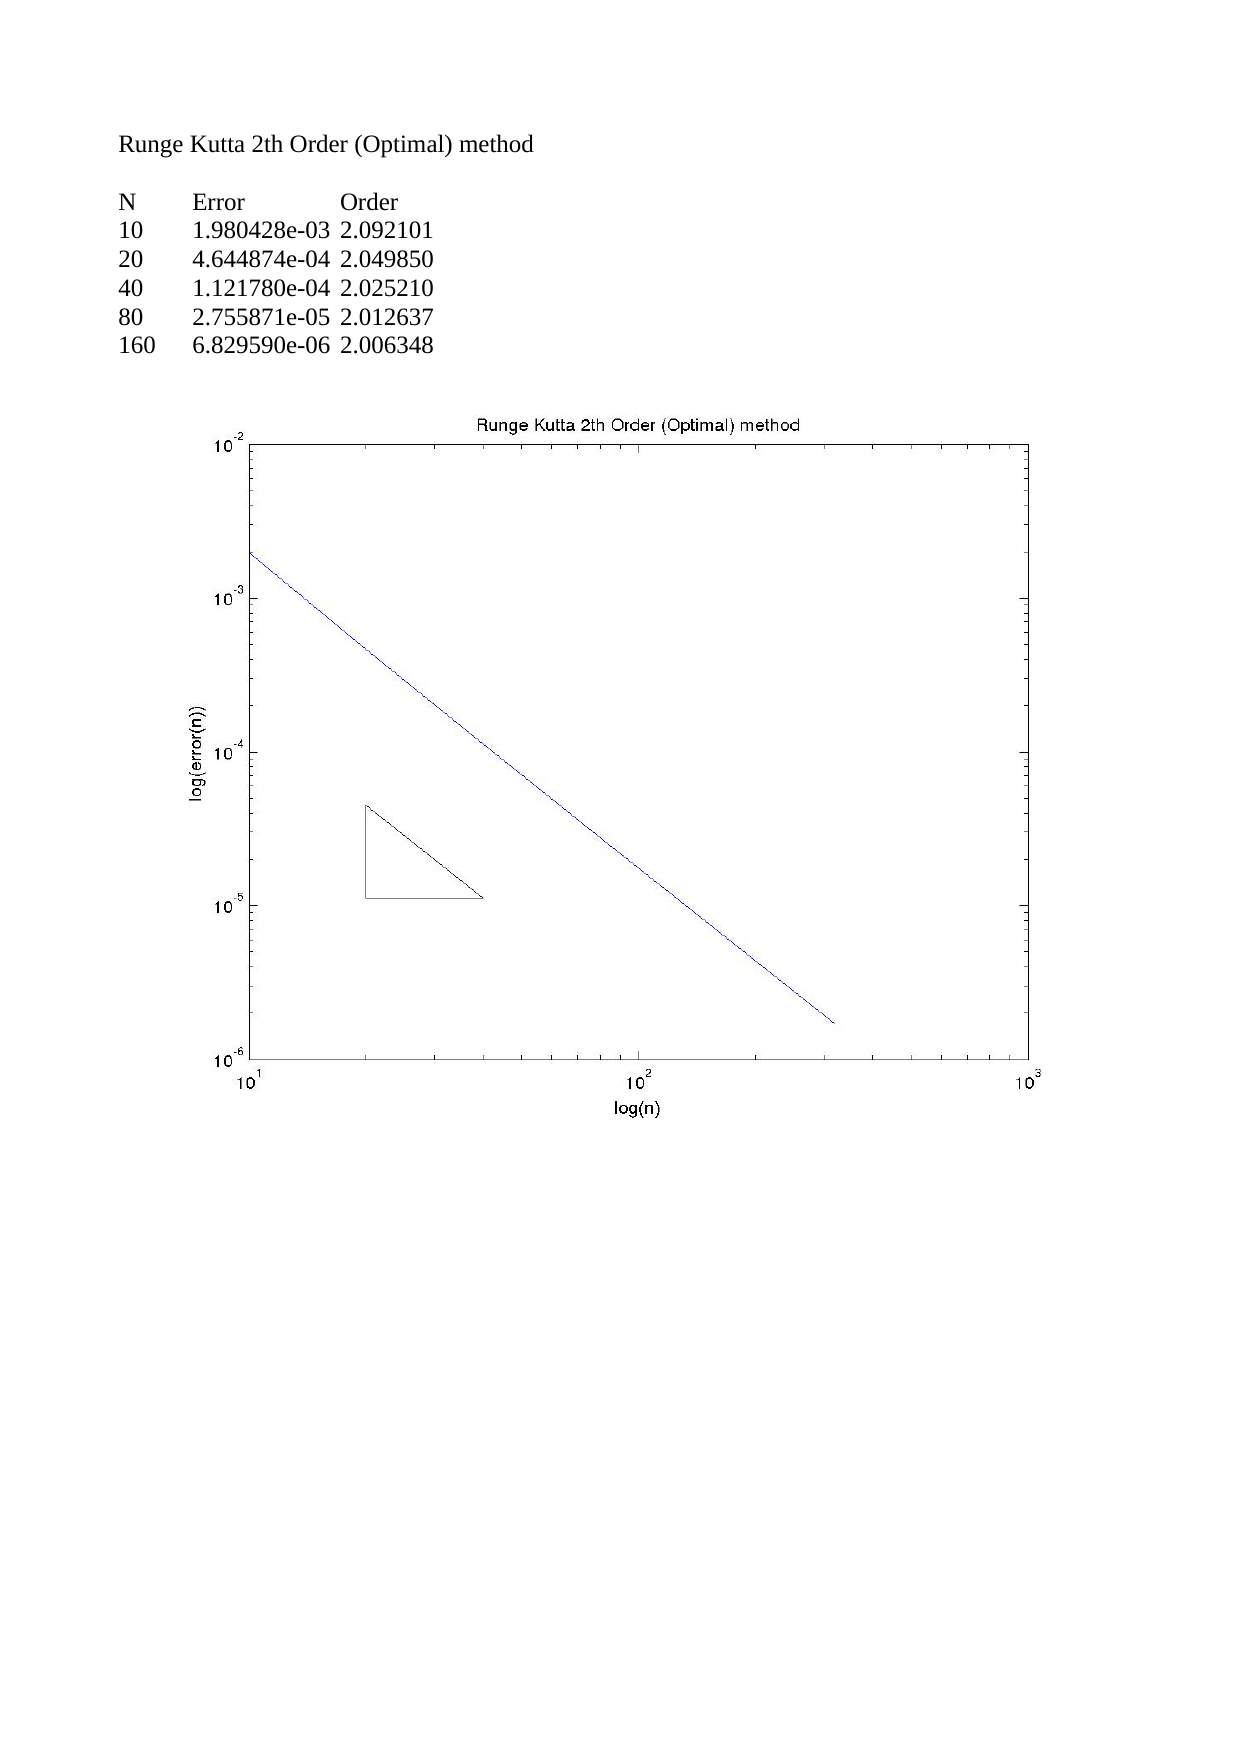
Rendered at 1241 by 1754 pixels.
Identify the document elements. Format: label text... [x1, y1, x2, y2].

text 160 6.829590e-06 2.006348 [118, 330, 1122, 359]
text Runge Kutta 2th Order (Optimal) method [118, 129, 1122, 158]
text 10 1.980428e-03 2.092101 [118, 215, 1122, 244]
picture [118, 387, 1123, 1142]
text 20 4.644874e-04 2.049850 [118, 244, 1122, 273]
text N Error Order [118, 187, 1122, 215]
text 80 2.755871e-05 2.012637 [118, 302, 1122, 330]
text 40 1.121780e-04 2.025210 [118, 273, 1122, 302]
